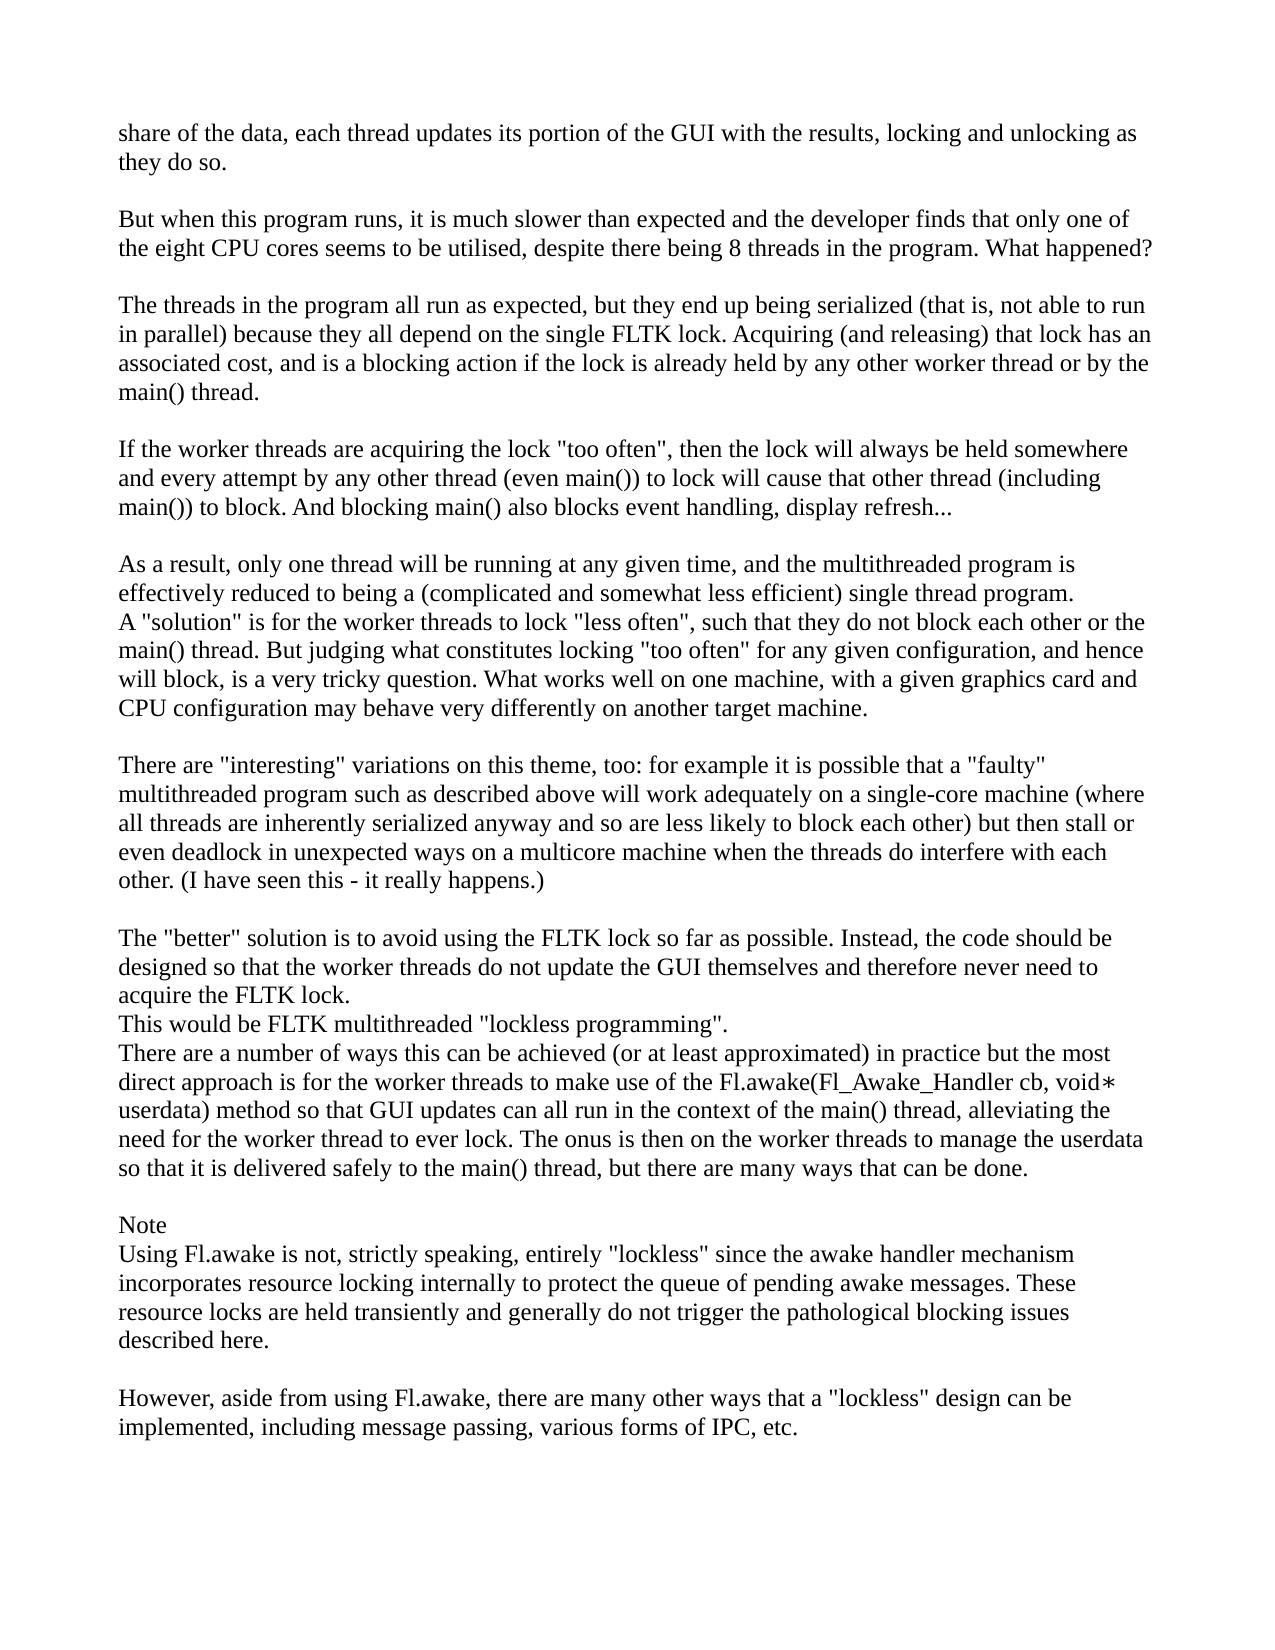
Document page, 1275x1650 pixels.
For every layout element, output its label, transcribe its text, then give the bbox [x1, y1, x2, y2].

text Note [118, 1211, 1157, 1239]
text A "solution" is for the worker threads to lock "less often", such that they do not block each other or the main() thread. But judging what constitutes locking "too often" for any given configuration, and hence will block, is a very tricky question. What works well on one machine, with a given graphics card and CPU configuration may behave very differently on another target machine. [118, 607, 1157, 722]
text If the worker threads are acquiring the lock "too often", then the lock will always be held somewhere and every attempt by any other thread (even main()) to lock will cause that other thread (including main()) to block. And blocking main() also blocks event handling, display refresh... [118, 434, 1157, 521]
text The "better" solution is to avoid using the FLTK lock so far as possible. Instead, the code should be designed so that the worker threads do not update the GUI themselves and therefore never need to acquire the FLTK lock. [118, 923, 1157, 1009]
text But when this program runs, it is much slower than expected and the developer finds that only one of the eight CPU cores seems to be utilised, despite there being 8 threads in the program. What happened? [118, 204, 1157, 262]
text There are "interesting" variations on this theme, too: for example it is possible that a "faulty" multithreaded program such as described above will work adequately on a single-core machine (where all threads are inherently serialized anyway and so are less likely to block each other) but then stall or even deadlock in unexpected ways on a multicore machine when the threads do interfere with each other. (I have seen this - it really happens.) [118, 751, 1157, 894]
text This would be FLTK multithreaded "lockless programming". [118, 1009, 1157, 1038]
text Using Fl.awake is not, strictly speaking, entirely "lockless" since the awake handler mechanism incorporates resource locking internally to protect the queue of pending awake messages. These resource locks are held transiently and generally do not trigger the pathological blocking issues described here. [118, 1239, 1157, 1354]
text As a result, only one thread will be running at any given time, and the multithreaded program is effectively reduced to being a (complicated and somewhat less efficient) single thread program. [118, 549, 1157, 607]
text share of the data, each thread updates its portion of the GUI with the results, locking and unlocking as they do so. [118, 118, 1157, 176]
text However, aside from using Fl.awake, there are many other ways that a "lockless" design can be implemented, including message passing, various forms of IPC, etc. [118, 1383, 1157, 1441]
text The threads in the program all run as expected, but they end up being serialized (that is, not able to run in parallel) because they all depend on the single FLTK lock. Acquiring (and releasing) that lock has an associated cost, and is a blocking action if the lock is already held by any other worker thread or by the main() thread. [118, 291, 1157, 406]
text There are a number of ways this can be achieved (or at least approximated) in practice but the most direct approach is for the worker threads to make use of the Fl.awake(Fl_Awake_Handler cb, void∗ userdata) method so that GUI updates can all run in the context of the main() thread, alleviating the need for the worker thread to ever lock. The onus is then on the worker threads to manage the userdata so that it is delivered safely to the main() thread, but there are many ways that can be done. [118, 1038, 1157, 1182]
